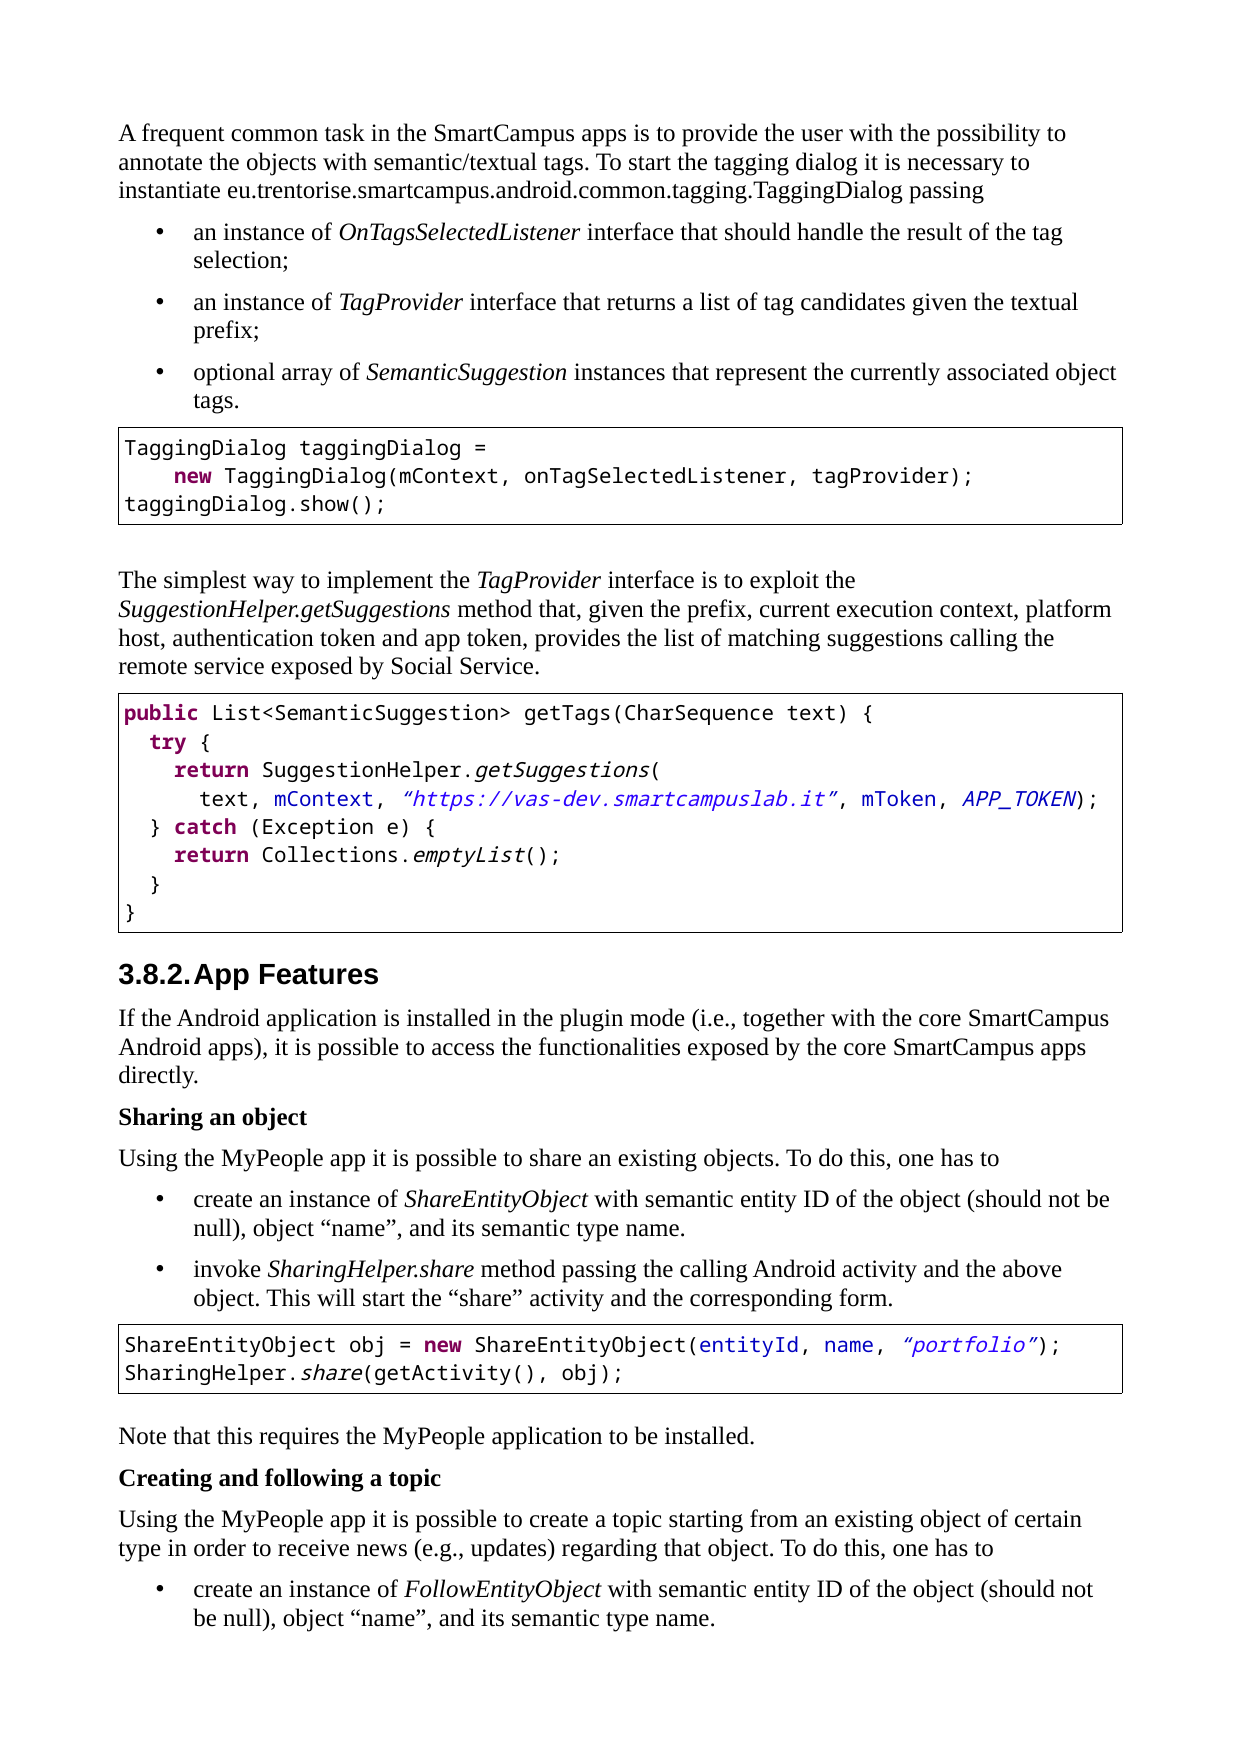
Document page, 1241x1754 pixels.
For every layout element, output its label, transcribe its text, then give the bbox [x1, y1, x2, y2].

text Sharing an object [118, 1102, 1122, 1130]
text Note that this requires the MyPeople application to be installed. [118, 1421, 1122, 1450]
table_header ShareEntityObject obj = new ShareEntityObject(entityId, name, “portfolio”); SharingHelper.share(getActivity(), obj); [119, 1325, 1122, 1392]
list invoke SharingHelper.share method passing the calling Android activity and the above object. This will start the “share” activity and the corresponding form. [156, 1254, 1122, 1312]
list an instance of TagProvider interface that returns a list of tag candidates given the textual prefix; [156, 287, 1122, 344]
text If the Android application is installed in the plugin mode (i.e., together with the core SmartCampus Android apps), it is possible to access the functionalities exposed by the core SmartCampus apps directly. [118, 1003, 1122, 1089]
table_header public List<SemanticSuggestion> getTags(CharSequence text) { try { return SuggestionHelper.getSuggestions( text, mContext, “https://vas-dev.smartcampuslab.it”, mToken, APP_TOKEN); } catch (Exception e) { return Collections.emptyList(); } } [119, 694, 1122, 932]
list create an instance of FollowEntityObject with semantic entity ID of the object (should not be null), object “name”, and its semantic type name. [156, 1574, 1122, 1631]
text The simplest way to implement the TagProvider interface is to exploit the SuggestionHelper.getSuggestions method that, given the prefix, current execution context, platform host, authentication token and app token, provides the list of matching suggestions calling the remote service exposed by Social Service. [118, 565, 1122, 680]
text Using the MyPeople app it is possible to create a topic starting from an existing object of certain type in order to receive news (e.g., updates) regarding that object. To do this, one has to [118, 1504, 1122, 1561]
subtitle 3.8.2. App Features [118, 957, 1122, 990]
list create an instance of ShareEntityObject with semantic entity ID of the object (should not be null), object “name”, and its semantic type name. [156, 1184, 1122, 1242]
text A frequent common task in the SmartCampus apps is to provide the user with the possibility to annotate the objects with semantic/textual tags. To start the tagging dialog it is necessary to instantiate eu.trentorise.smartcampus.android.common.tagging.TaggingDialog passing [118, 118, 1122, 204]
table_header TaggingDialog taggingDialog = new TaggingDialog(mContext, onTagSelectedListener, tagProvider); taggingDialog.show(); [119, 428, 1122, 524]
list an instance of OnTagsSelectedListener interface that should handle the result of the tag selection; [156, 217, 1122, 274]
text Using the MyPeople app it is possible to share an existing objects. To do this, one has to [118, 1143, 1122, 1172]
text Creating and following a topic [118, 1463, 1122, 1491]
list optional array of SemanticSuggestion instances that represent the currently associated object tags. [156, 357, 1122, 414]
